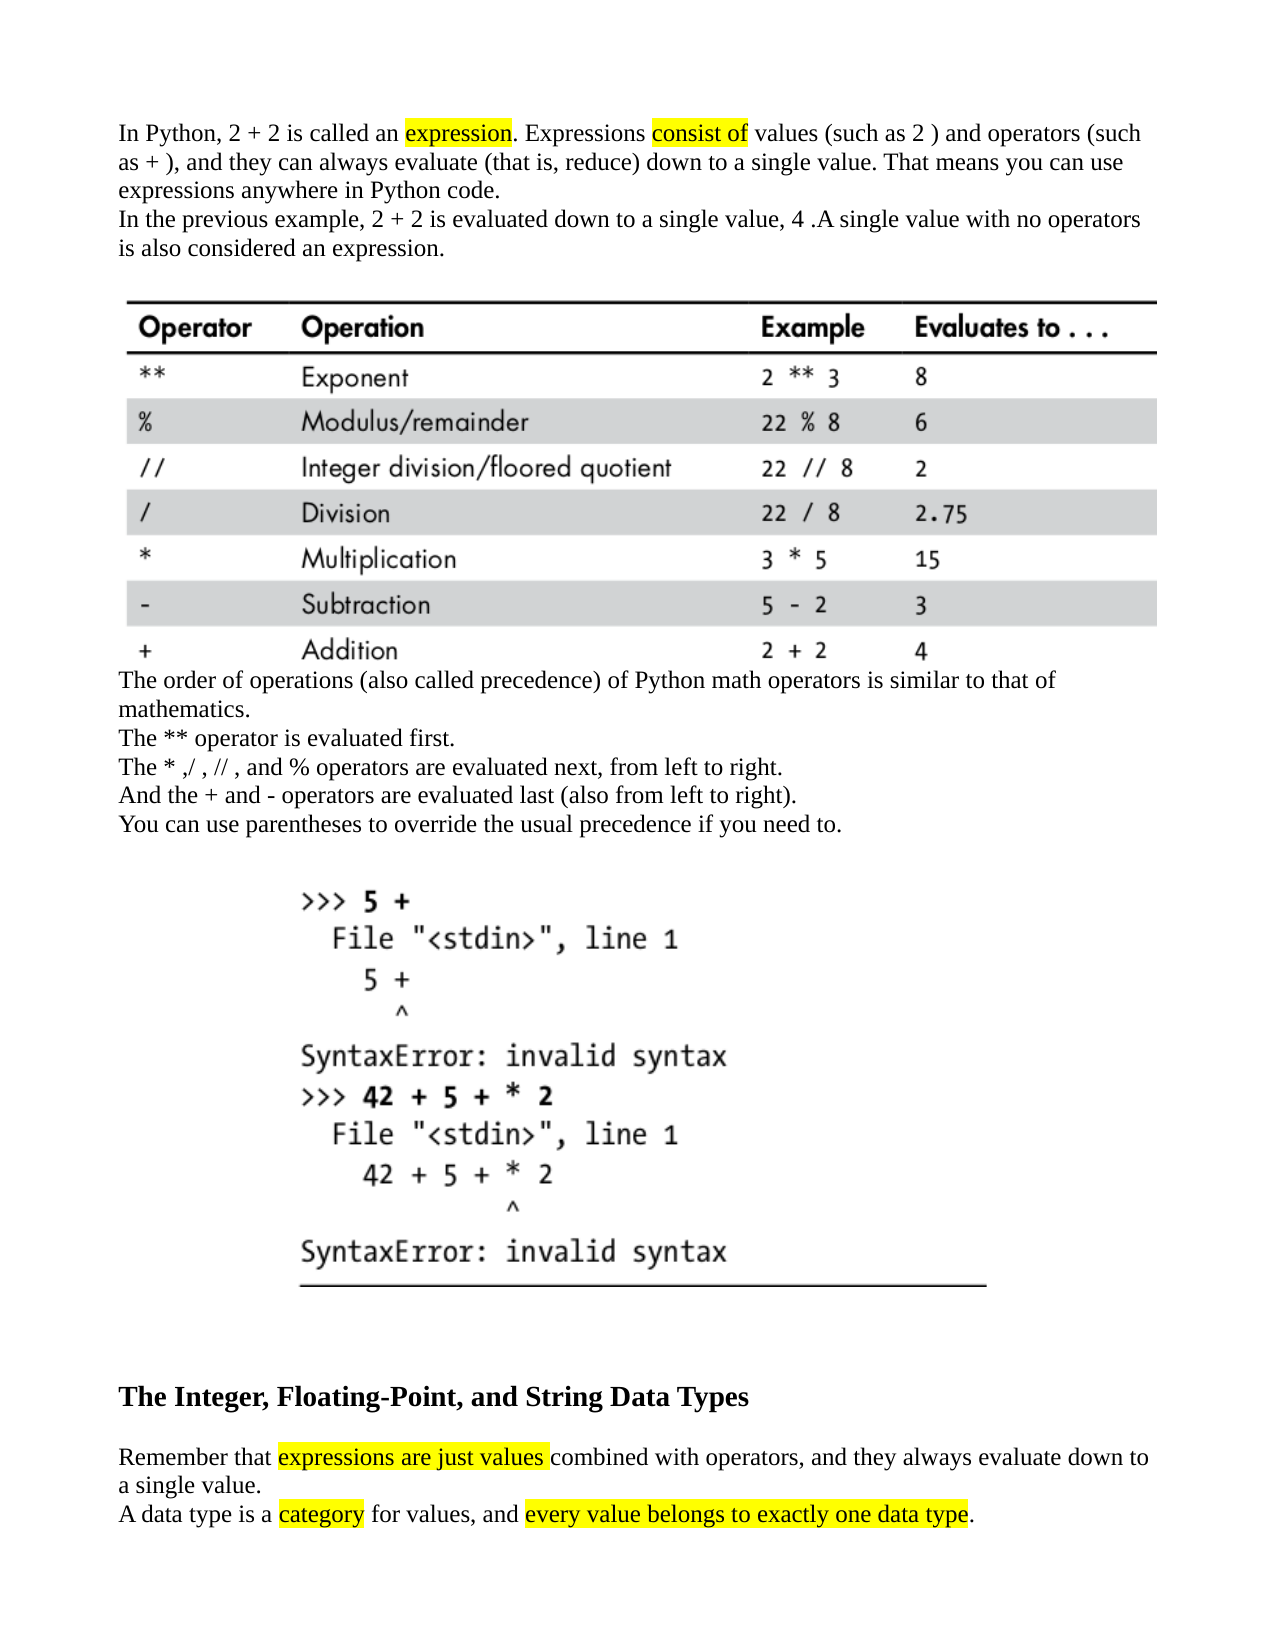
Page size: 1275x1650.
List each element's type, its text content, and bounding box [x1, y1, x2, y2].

picture [288, 866, 987, 1287]
text A data type is a category for values, and every value belongs to exactly one data type. [118, 1499, 1157, 1528]
text In Python, 2 + 2 is called an expression. Expressions consist of values (such as 2 ) and operators (such as + ), and they can always evaluate (that is, reduce) down to a single value. That means you can use expressions anywhere in Python code. [118, 118, 1157, 204]
text The Integer, Floating-Point, and String Data Types [118, 1379, 1157, 1413]
text In the previous example, 2 + 2 is evaluated down to a single value, 4 .A single value with no operators is also considered an expression. [118, 204, 1157, 262]
text And the + and - operators are evaluated last (also from left to right). [118, 780, 1157, 809]
text Remember that expressions are just values combined with operators, and they always evaluate down to a single value. [118, 1442, 1157, 1499]
text The * ,/ , // , and % operators are evaluated next, from left to right. [118, 752, 1157, 780]
text You can use parentheses to override the usual precedence if you need to. [118, 809, 1157, 838]
text The order of operations (also called precedence) of Python math operators is similar to that of mathematics. [118, 666, 1157, 723]
picture [118, 290, 1157, 666]
text The ** operator is evaluated first. [118, 723, 1157, 752]
